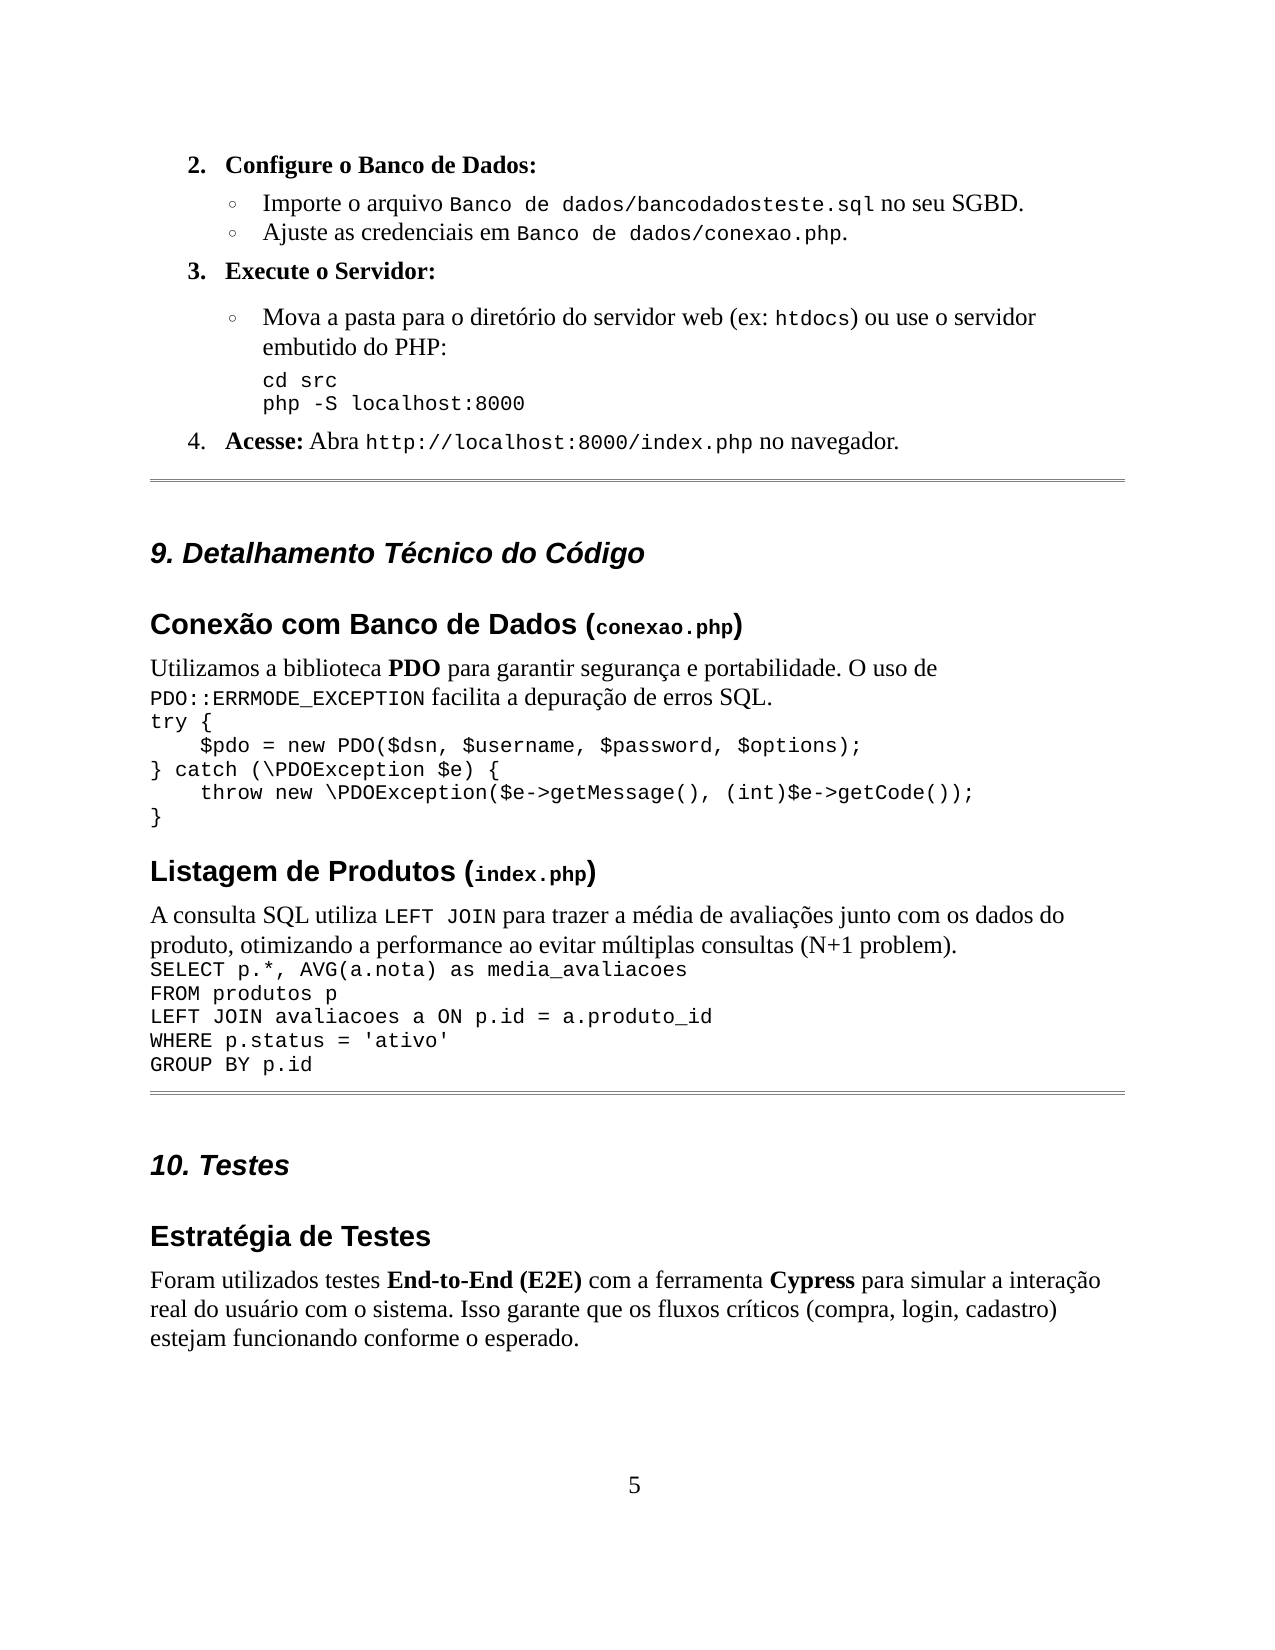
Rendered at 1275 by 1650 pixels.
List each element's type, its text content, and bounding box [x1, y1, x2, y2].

text GROUP BY p.id [150, 1053, 1125, 1077]
list Execute o Servidor: [187, 256, 1125, 284]
text } catch (\PDOException $e) { [150, 758, 1125, 782]
list php -S localhost:8000 [225, 393, 1125, 417]
subtitle Estratégia de Testes [150, 1219, 1125, 1253]
text throw new \PDOException($e->getMessage(), (int)$e->getCode()); [150, 782, 1125, 806]
text WHERE p.status = 'ativo' [150, 1030, 1125, 1053]
subtitle Conexão com Banco de Dados (conexao.php) [150, 607, 1125, 640]
subtitle 10. Testes [150, 1148, 1125, 1182]
text Foram utilizados testes End-to-End (E2E) com a ferramenta Cypress para simular a interação real do usuário com o sistema. Isso garante que os fluxos críticos (compra, login, cadastro) estejam funcionando conforme o esperado. [150, 1265, 1125, 1352]
list Mova a pasta para o diretório do servidor web (ex: htdocs) ou use o servidor embutido do PHP: [225, 302, 1125, 361]
list Importe o arquivo Banco de dados/bancodadosteste.sql no seu SGBD. [225, 188, 1125, 217]
list Acesse: Abra http://localhost:8000/index.php no navegador. [187, 426, 1125, 456]
text Utilizamos a biblioteca PDO para garantir segurança e portabilidade. O uso de PDO::ERRMODE_EXCEPTION facilita a depuração de erros SQL. [150, 653, 1125, 711]
text try { [150, 711, 1125, 735]
text SELECT p.*, AVG(a.nota) as media_avaliacoes [150, 959, 1125, 983]
list Configure o Banco de Dados: [187, 150, 1125, 179]
text A consulta SQL utiliza LEFT JOIN para trazer a média de avaliações junto com os dados do produto, otimizando a performance ao evitar múltiplas consultas (N+1 problem). [150, 901, 1125, 959]
text FROM produtos p [150, 983, 1125, 1006]
text LEFT JOIN avaliacoes a ON p.id = a.produto_id [150, 1006, 1125, 1030]
list cd src [225, 370, 1125, 393]
list Ajuste as credenciais em Banco de dados/conexao.php. [225, 217, 1125, 247]
subtitle 9. Detalhamento Técnico do Código [150, 536, 1125, 569]
text } [150, 806, 1125, 829]
subtitle Listagem de Produtos (index.php) [150, 854, 1125, 888]
text $pdo = new PDO($dsn, $username, $password, $options); [150, 735, 1125, 758]
